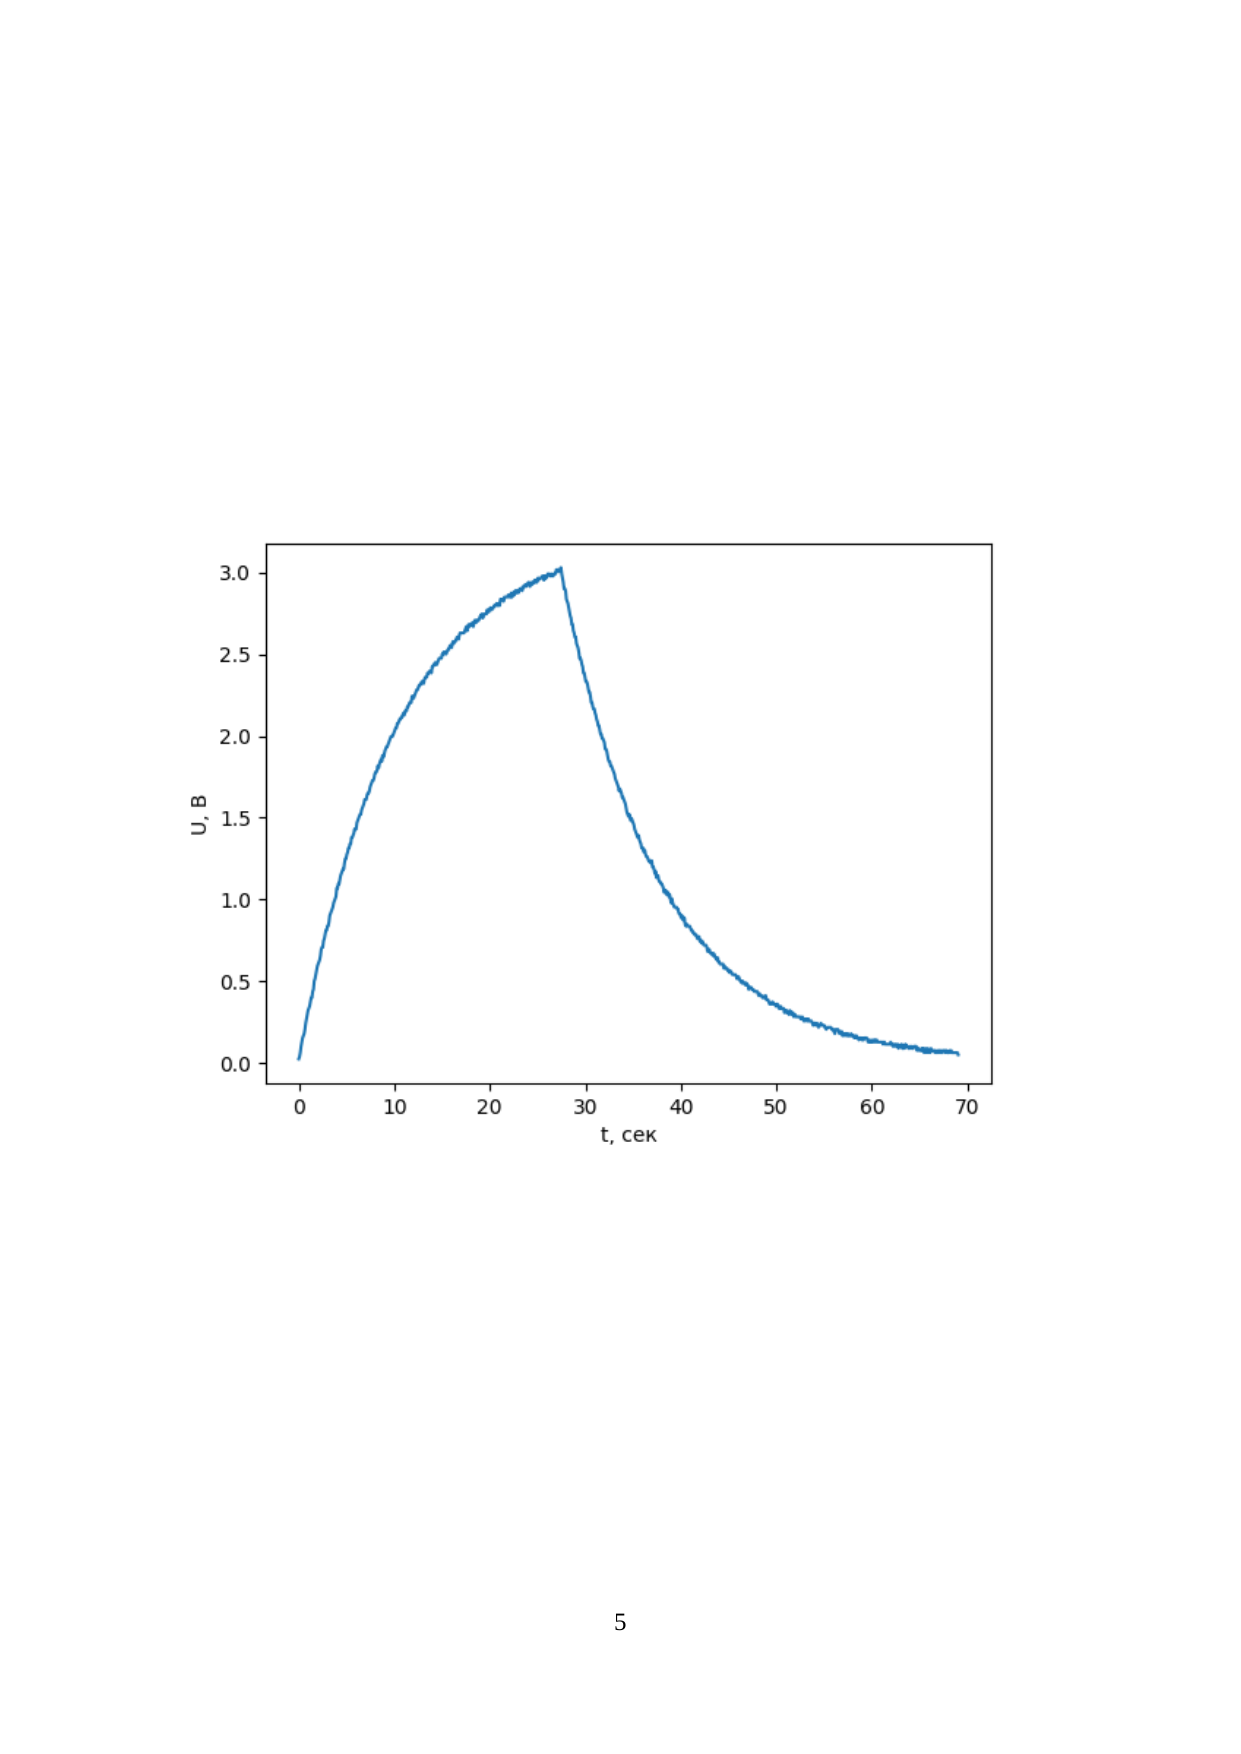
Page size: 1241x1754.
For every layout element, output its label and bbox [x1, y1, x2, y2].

picture [149, 459, 1085, 1161]
